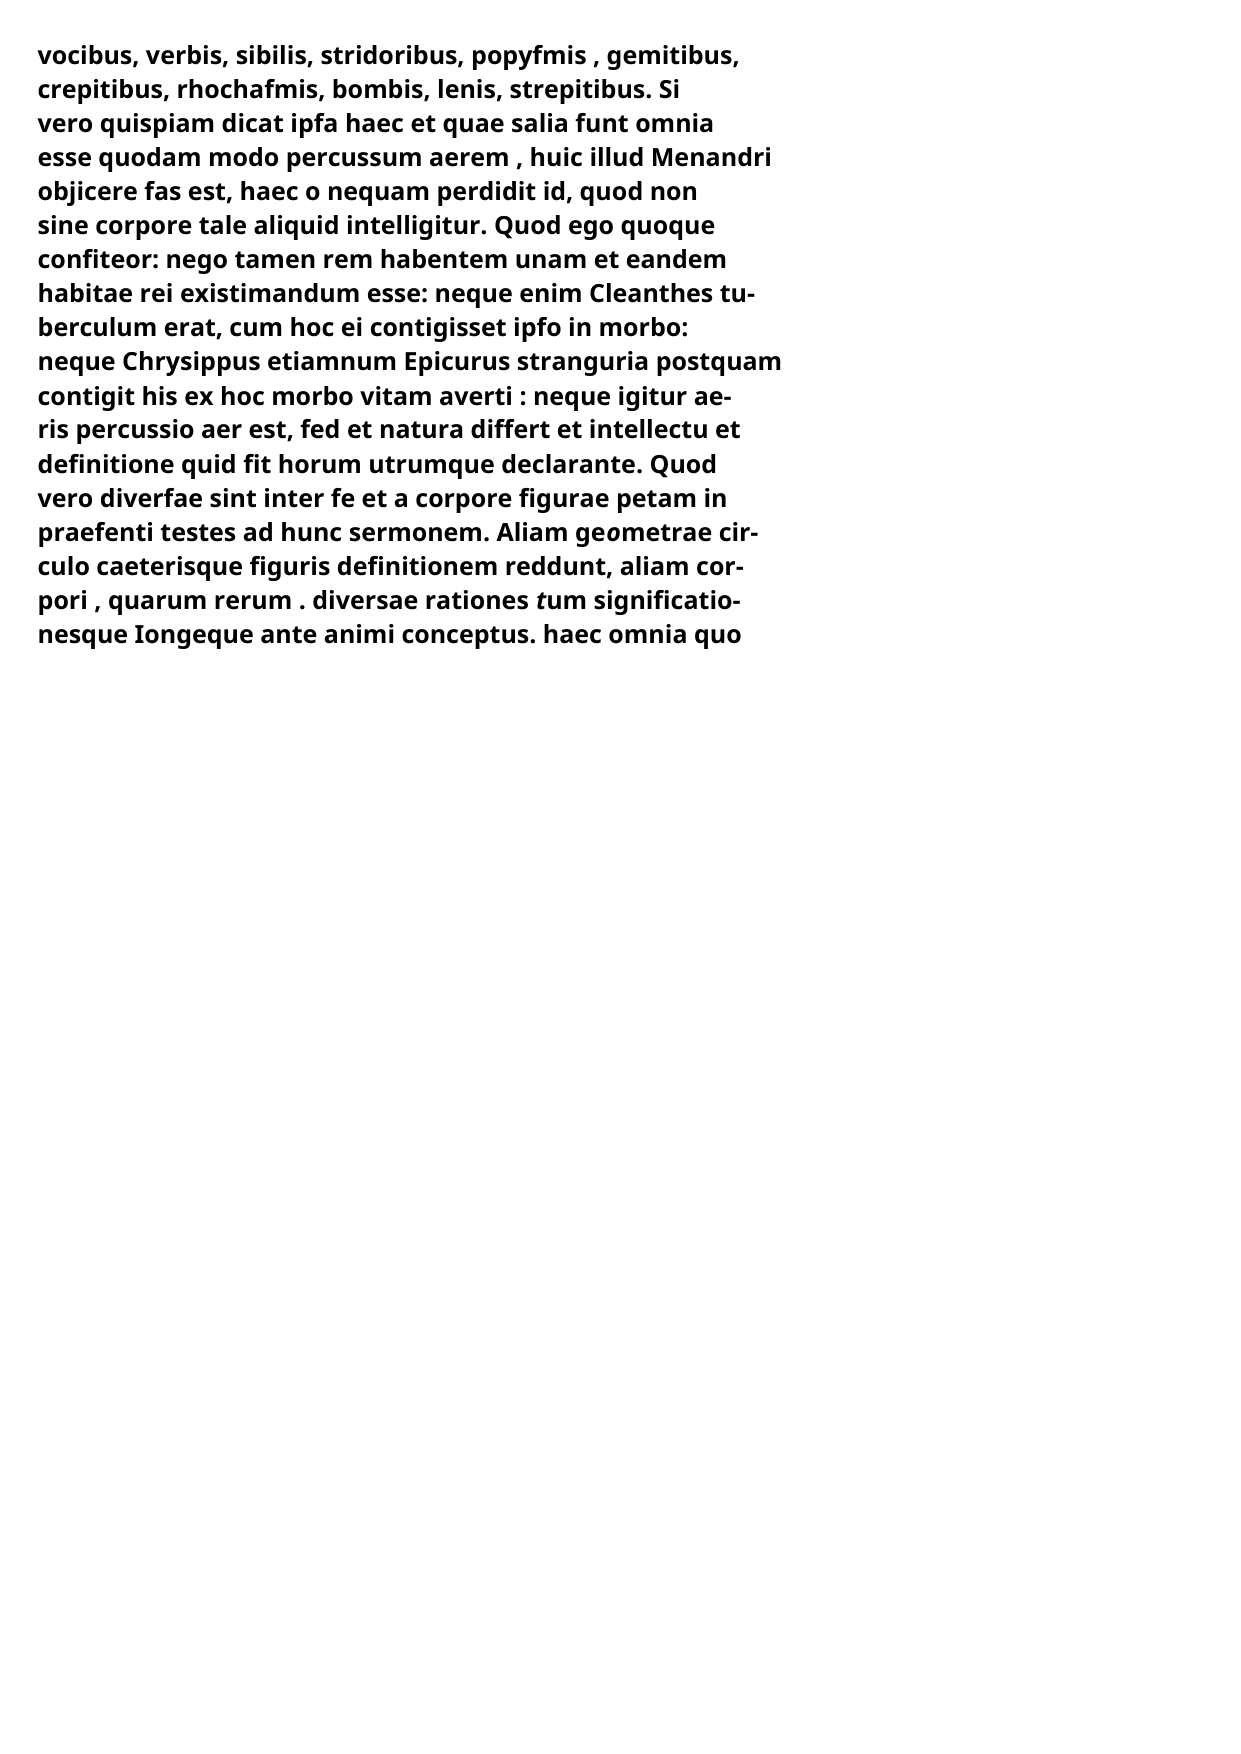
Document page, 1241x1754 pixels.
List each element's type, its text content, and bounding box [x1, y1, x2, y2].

text vocibus, verbis, sibilis, stridoribus, popyfmis , gemitibus, crepitibus, rhochafmis, bombis, lenis, strepitibus. Si vero quispiam dicat ipfa haec et quae salia funt omnia esse quodam modo percussum aerem , huic illud Menandri objicere fas est, haec o nequam perdidit id, quod non sine corpore tale aliquid intelligitur. Quod ego quoque confiteor: nego tamen rem habentem unam et eandem habitae rei existimandum esse: neque enim Cleanthes tu- berculum erat, cum hoc ei contigisset ipfo in morbo: neque Chrysippus etiamnum Epicurus stranguria postquam contigit his ex hoc morbo vitam averti : neque igitur ae- ris percussio aer est, fed et natura differt et intellectu et definitione quid fit horum utrumque declarante. Quod vero diverfae sint inter fe et a corpore figurae petam in praefenti testes ad hunc sermonem. Aliam geometrae cir- culo caeterisque figuris definitionem reddunt, aliam cor- pori , quarum rerum . diversae rationes tum significatio- nesque Iongeque ante animi conceptus. haec omnia quo [37, 37, 1203, 651]
